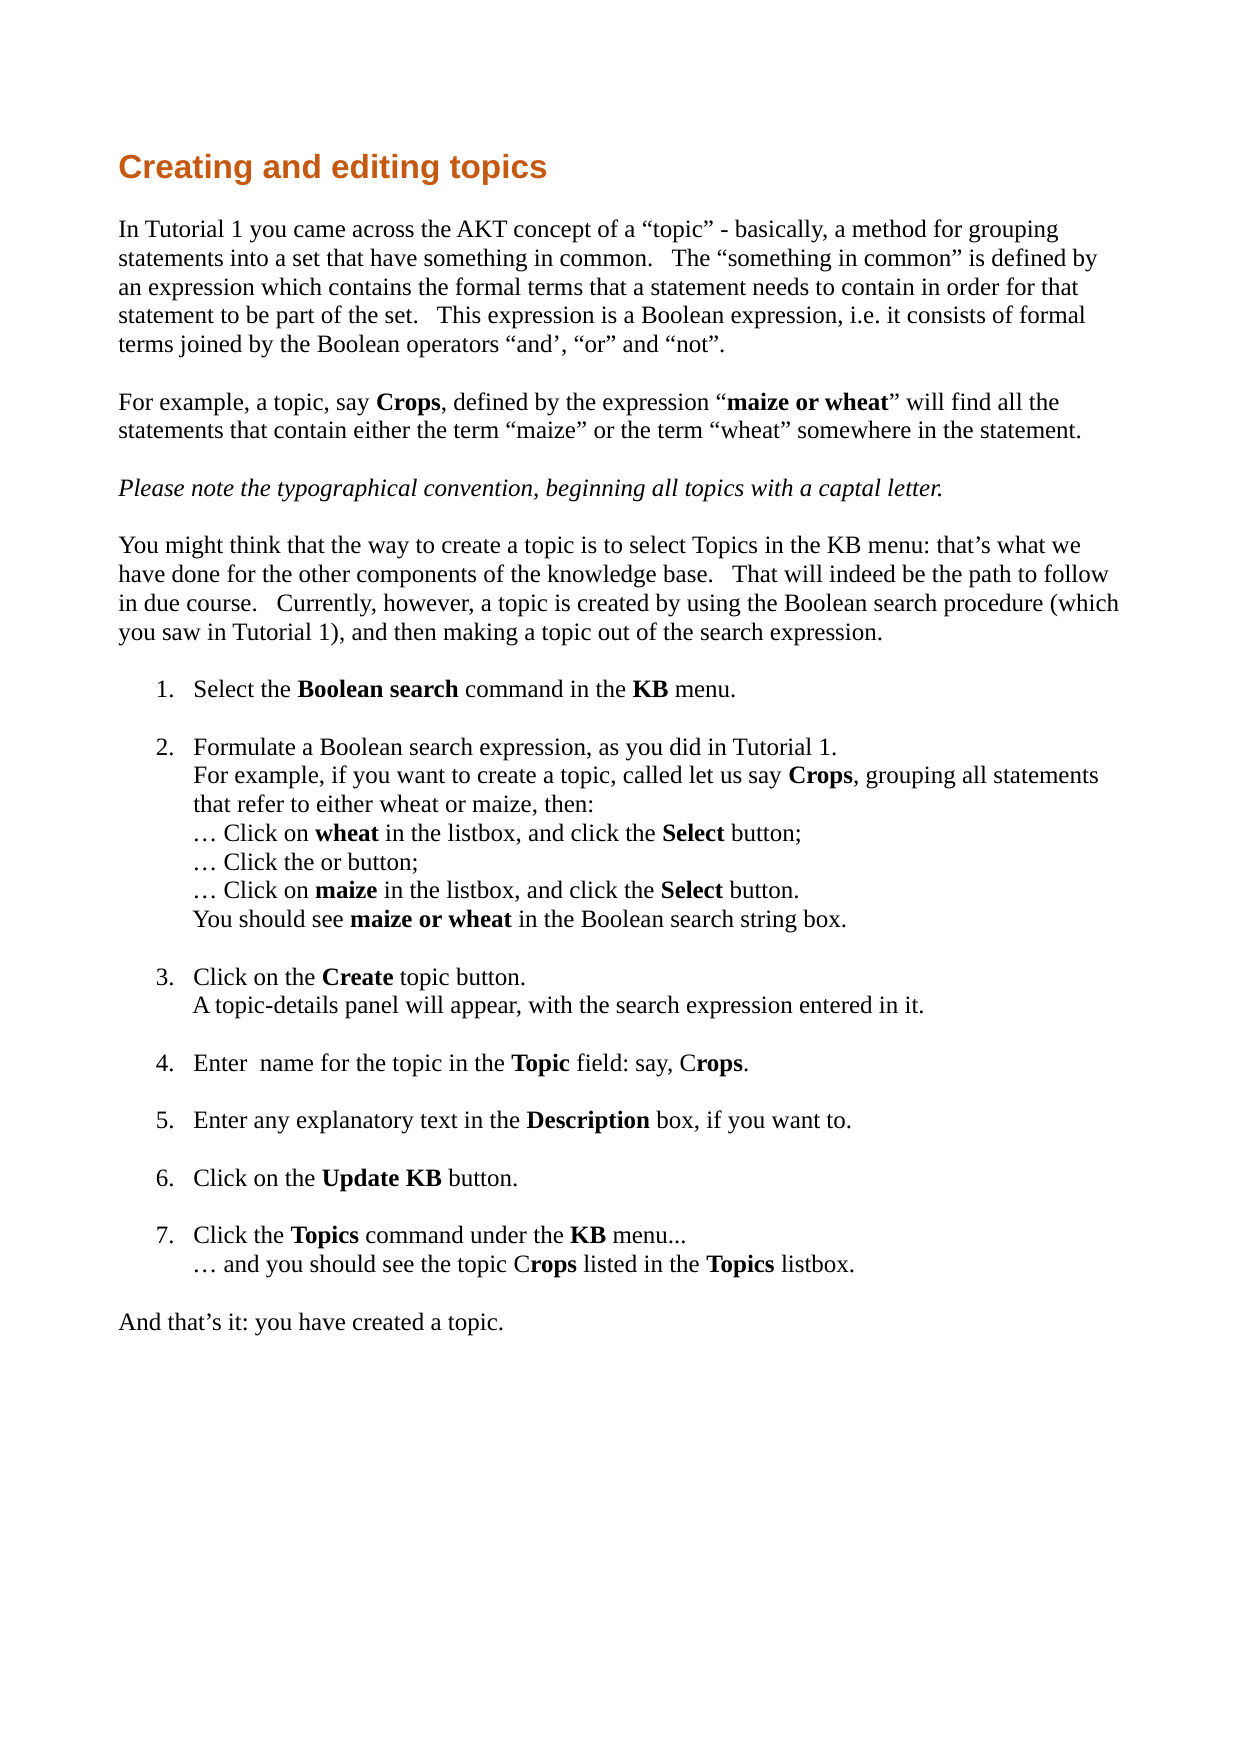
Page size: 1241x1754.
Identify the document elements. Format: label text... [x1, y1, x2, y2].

text For example, a topic, say Crops, defined by the expression “maize or wheat” will find all the statements that contain either the term “maize” or the term “wheat” somewhere in the statement. [118, 387, 1122, 444]
list Click the Topics command under the KB menu... [156, 1220, 1122, 1249]
list Enter any explanatory text in the Description box, if you want to. [156, 1105, 1122, 1134]
text … Click on maize in the listbox, and click the Select button. You should see maize or wheat in the Boolean search string box. [118, 875, 1122, 933]
list Select the Boolean search command in the KB menu. [156, 674, 1122, 703]
text A topic-details panel will appear, with the search expression entered in it. [118, 990, 1122, 1019]
text Creating and editing topics [118, 147, 1122, 185]
list Enter name for the topic in the Topic field: say, Crops. [156, 1048, 1122, 1077]
text … and you should see the topic Crops listed in the Topics listbox. [118, 1249, 1122, 1278]
list Formulate a Boolean search expression, as you did in Tutorial 1. For example, if you want to create a topic, called let us say Crops, grouping all statements that refer to either wheat or maize, then: [156, 732, 1122, 818]
text … Click the or button; [118, 847, 1122, 875]
text In Tutorial 1 you came across the AKT concept of a “topic” - basically, a method for grouping statements into a set that have something in common. The “something in common” is defined by an expression which contains the formal terms that a statement needs to contain in order for that statement to be part of the set. This expression is a Boolean expression, i.e. it consists of formal terms joined by the Boolean operators “and’, “or” and “not”. [118, 214, 1122, 358]
text Please note the typographical convention, beginning all topics with a captal letter. [118, 473, 1122, 502]
text … Click on wheat in the listbox, and click the Select button; [118, 818, 1122, 847]
text And that’s it: you have created a topic. [118, 1307, 1122, 1335]
text You might think that the way to create a topic is to select Topics in the KB menu: that’s what we have done for the other components of the knowledge base. That will indeed be the path to follow in due course. Currently, however, a topic is created by using the Boolean search procedure (which you saw in Tutorial 1), and then making a topic out of the search expression. [118, 530, 1122, 645]
list Click on the Create topic button. [156, 962, 1122, 990]
list Click on the Update KB button. [156, 1163, 1122, 1192]
